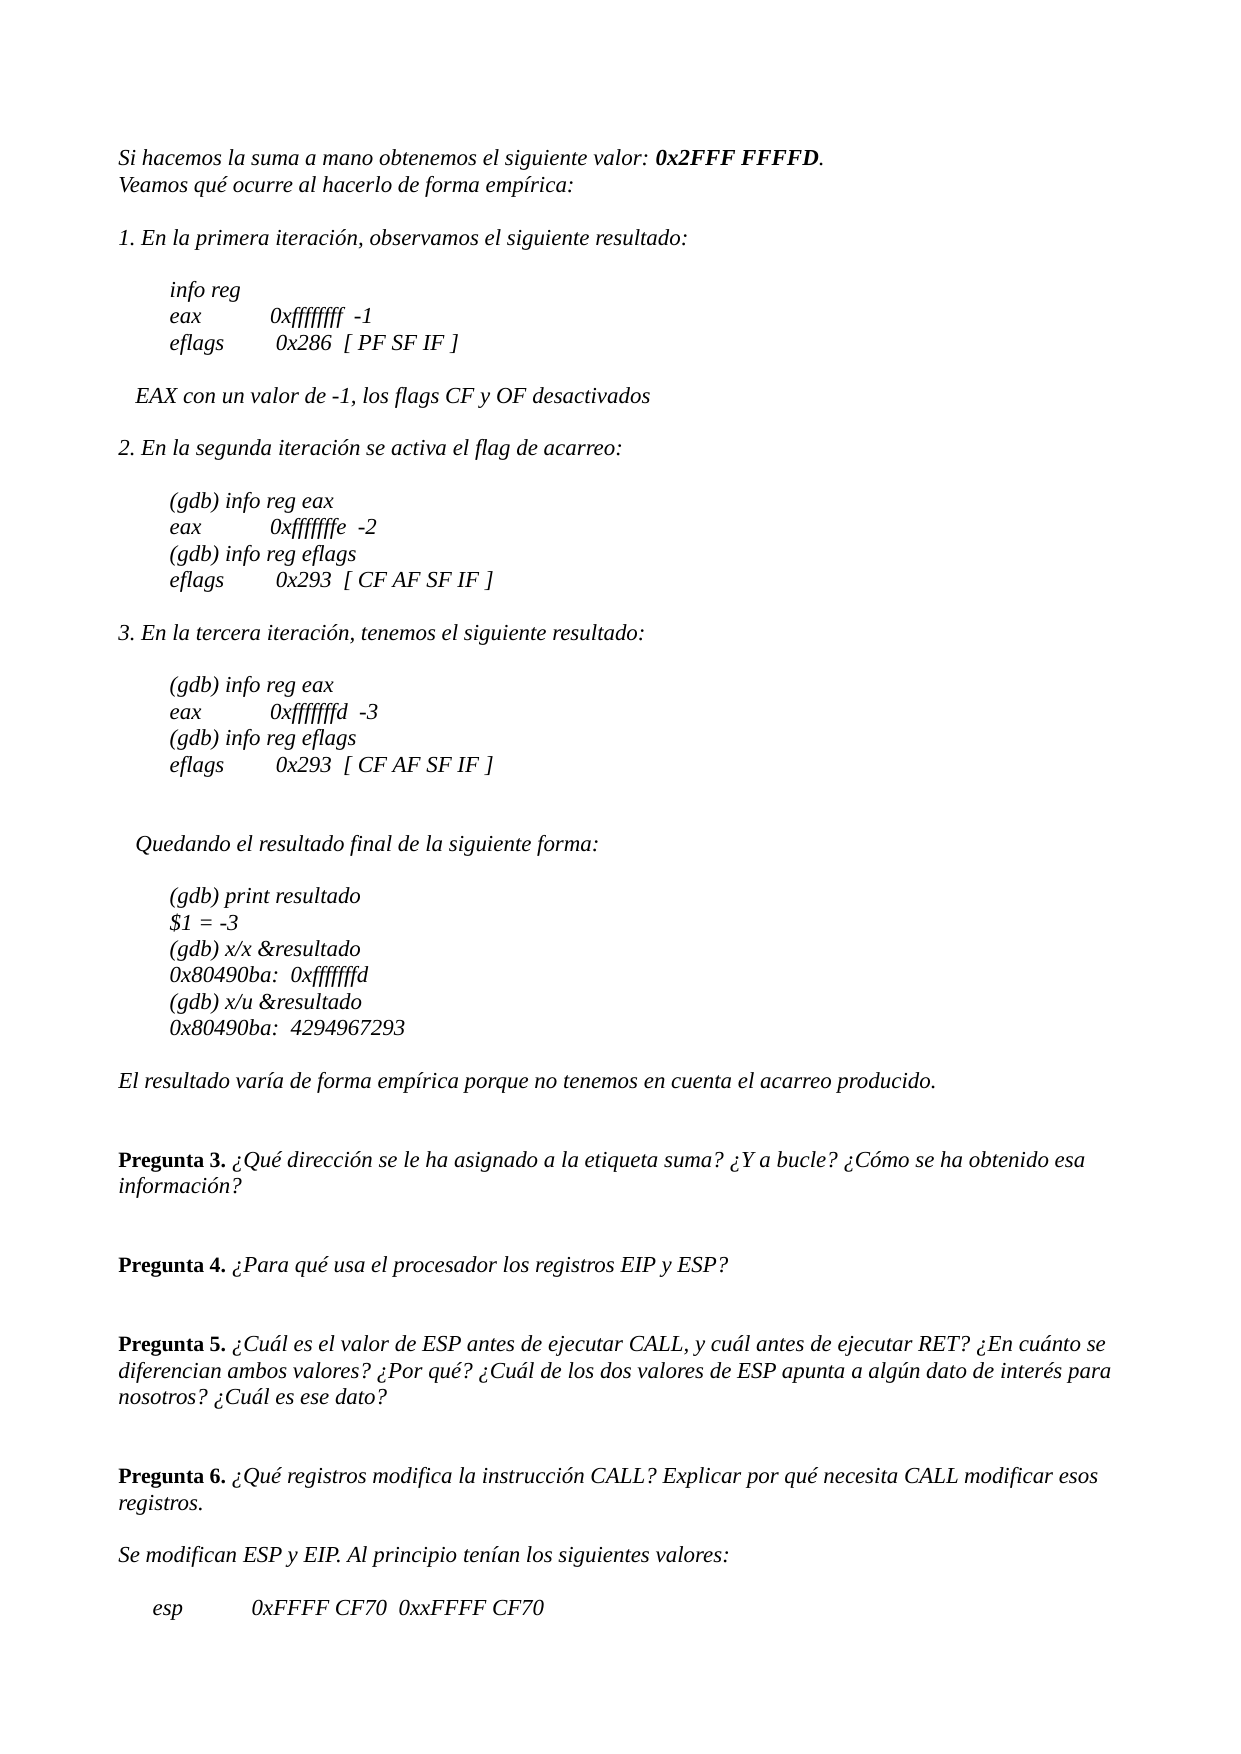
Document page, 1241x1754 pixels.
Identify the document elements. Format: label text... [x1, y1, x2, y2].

text 0x80490ba: 4294967293 [118, 1014, 1122, 1041]
text (gdb) x/u &resultado [118, 988, 1122, 1014]
text (gdb) info reg eax [118, 672, 1122, 698]
text (gdb) print resultado [118, 882, 1122, 909]
text 2. En la segunda iteración se activa el flag de acarreo: [118, 434, 1122, 461]
text Veamos qué ocurre al hacerlo de forma empírica: [118, 171, 1122, 197]
text eflags 0x293 [ CF AF SF IF ] [118, 751, 1122, 777]
text El resultado varía de forma empírica porque no tenemos en cuenta el acarreo producido. [118, 1067, 1122, 1093]
text eax 0xfffffffe -2 [118, 513, 1122, 540]
text eax 0xfffffffd -3 [118, 698, 1122, 724]
text (gdb) info reg eflags [118, 540, 1122, 566]
text (gdb) x/x &resultado [118, 935, 1122, 961]
text 3. En la tercera iteración, tenemos el siguiente resultado: [118, 619, 1122, 645]
text info reg [118, 276, 1122, 303]
text Quedando el resultado final de la siguiente forma: [118, 830, 1122, 856]
text $1 = -3 [118, 909, 1122, 935]
text Pregunta 6. ¿Qué registros modifica la instrucción CALL? Explicar por qué necesita CALL modificar esos registros. [118, 1462, 1122, 1515]
text EAX con un valor de -1, los flags CF y OF desactivados [118, 382, 1122, 408]
text Pregunta 5. ¿Cuál es el valor de ESP antes de ejecutar CALL, y cuál antes de ejecutar RET? ¿En cuánto se diferencian ambos valores? ¿Por qué? ¿Cuál de los dos valores de ESP apunta a algún dato de interés para nosotros? ¿Cuál es ese dato? [118, 1330, 1122, 1409]
text (gdb) info reg eax [118, 487, 1122, 513]
text Pregunta 4. ¿Para qué usa el procesador los registros EIP y ESP? [118, 1251, 1122, 1278]
text (gdb) info reg eflags [118, 724, 1122, 751]
text Si hacemos la suma a mano obtenemos el siguiente valor: 0x2FFF FFFFD. [118, 144, 1122, 171]
text 0x80490ba: 0xfffffffd [118, 961, 1122, 988]
text eflags 0x293 [ CF AF SF IF ] [118, 566, 1122, 592]
text Pregunta 3. ¿Qué dirección se le ha asignado a la etiqueta suma? ¿Y a bucle? ¿Cómo se ha obtenido esa información? [118, 1146, 1122, 1199]
text eax 0xffffffff -1 [118, 303, 1122, 329]
text 1. En la primera iteración, observamos el siguiente resultado: [118, 223, 1122, 250]
text eflags 0x286 [ PF SF IF ] [118, 329, 1122, 355]
text esp 0xFFFF CF70 0xxFFFF CF70 [118, 1594, 1122, 1620]
text Se modifican ESP y EIP. Al principio tenían los siguientes valores: [118, 1541, 1122, 1568]
